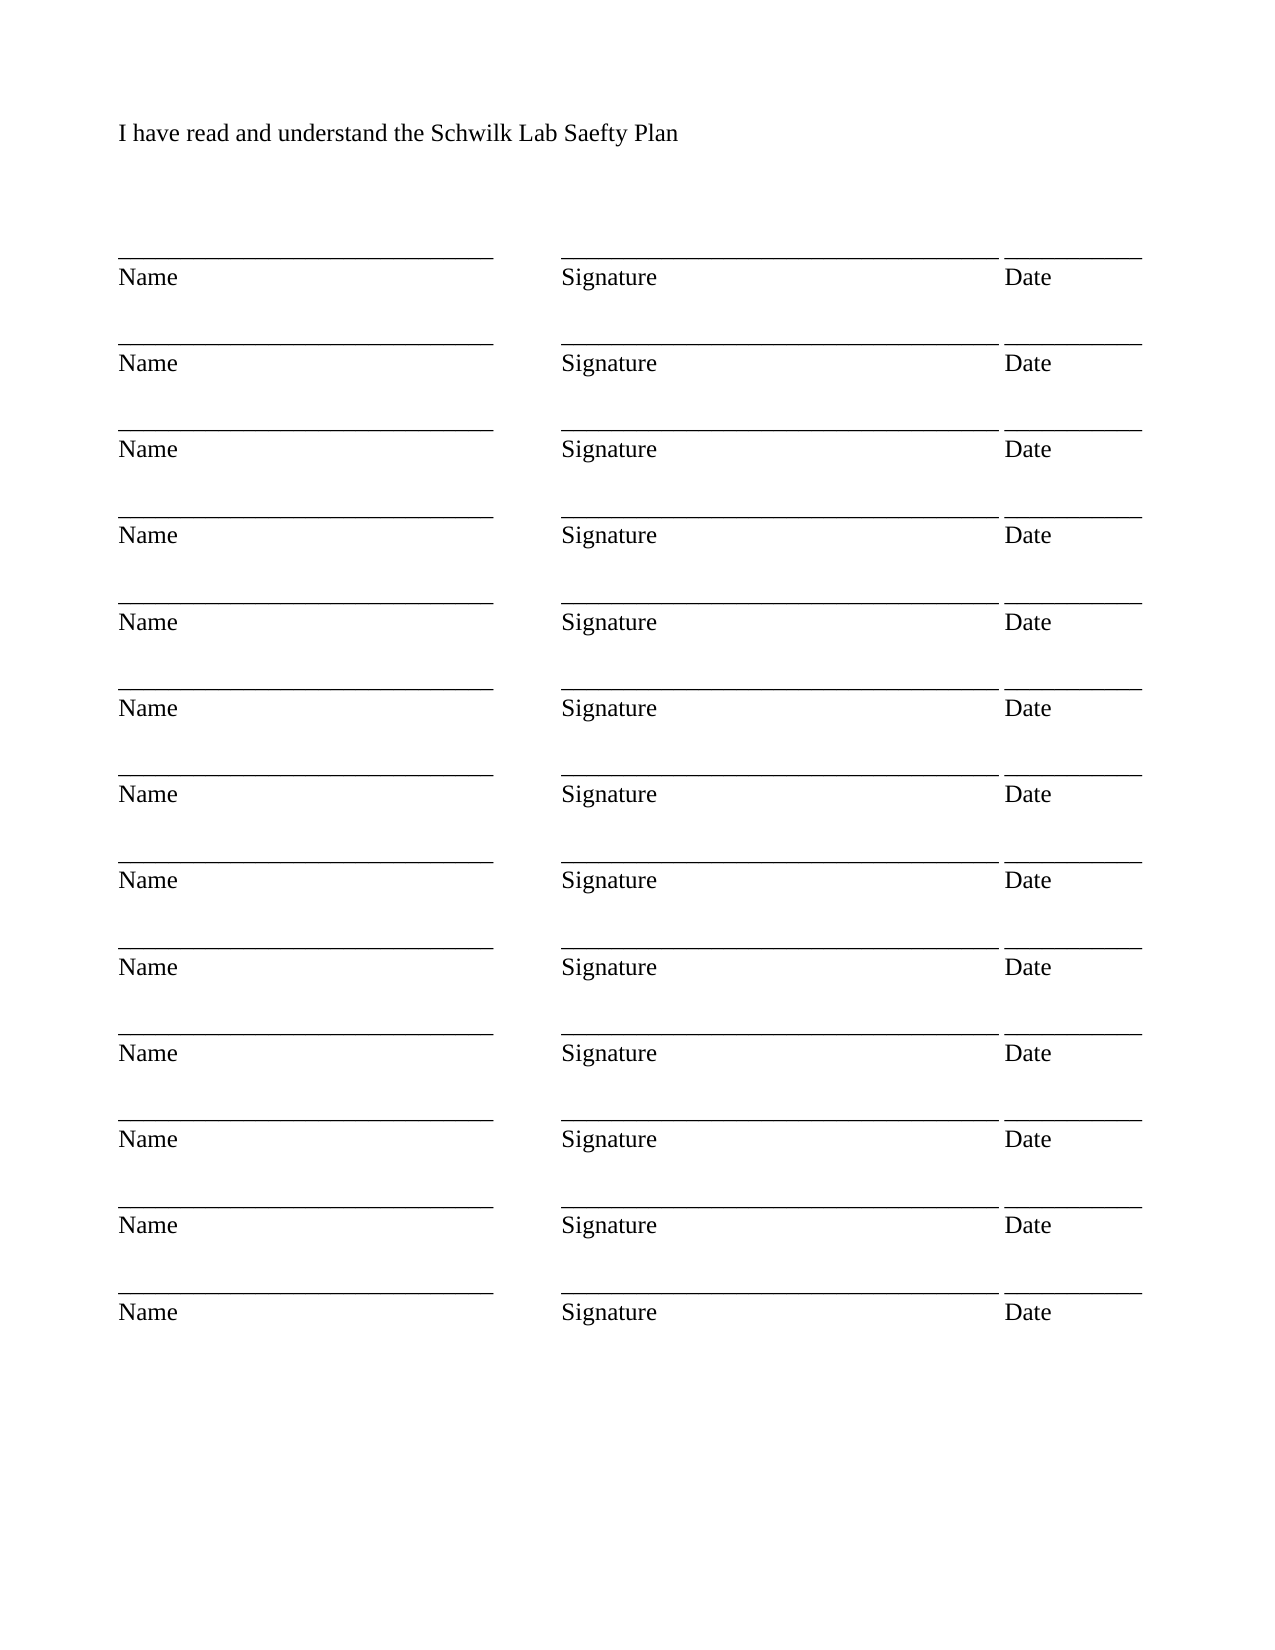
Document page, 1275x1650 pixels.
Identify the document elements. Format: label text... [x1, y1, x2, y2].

text ______________________________ ___________________________________ ___________ [118, 233, 1157, 262]
text Name Signature Date [118, 866, 1157, 894]
text ______________________________ ___________________________________ ___________ [118, 664, 1157, 693]
text ______________________________ ___________________________________ ___________ [118, 923, 1157, 952]
text Name Signature Date [118, 521, 1157, 549]
text ______________________________ ___________________________________ ___________ [118, 406, 1157, 434]
text Name Signature Date [118, 952, 1157, 981]
text I have read and understand the Schwilk Lab Saefty Plan [118, 118, 1157, 147]
text ______________________________ ___________________________________ ___________ [118, 751, 1157, 779]
text ______________________________ ___________________________________ ___________ [118, 578, 1157, 607]
text Name Signature Date [118, 262, 1157, 291]
text Name Signature Date [118, 1297, 1157, 1326]
text ______________________________ ___________________________________ ___________ [118, 837, 1157, 866]
text Name Signature Date [118, 1124, 1157, 1153]
text ______________________________ ___________________________________ ___________ [118, 319, 1157, 348]
text Name Signature Date [118, 1211, 1157, 1239]
text ______________________________ ___________________________________ ___________ [118, 1009, 1157, 1038]
text Name Signature Date [118, 348, 1157, 377]
text Name Signature Date [118, 693, 1157, 722]
text ______________________________ ___________________________________ ___________ [118, 1182, 1157, 1211]
text Name Signature Date [118, 1038, 1157, 1067]
text ______________________________ ___________________________________ ___________ [118, 1096, 1157, 1124]
text ______________________________ ___________________________________ ___________ [118, 1268, 1157, 1297]
text ______________________________ ___________________________________ ___________ [118, 492, 1157, 521]
text Name Signature Date [118, 434, 1157, 463]
text Name Signature Date [118, 607, 1157, 636]
text Name Signature Date [118, 779, 1157, 808]
